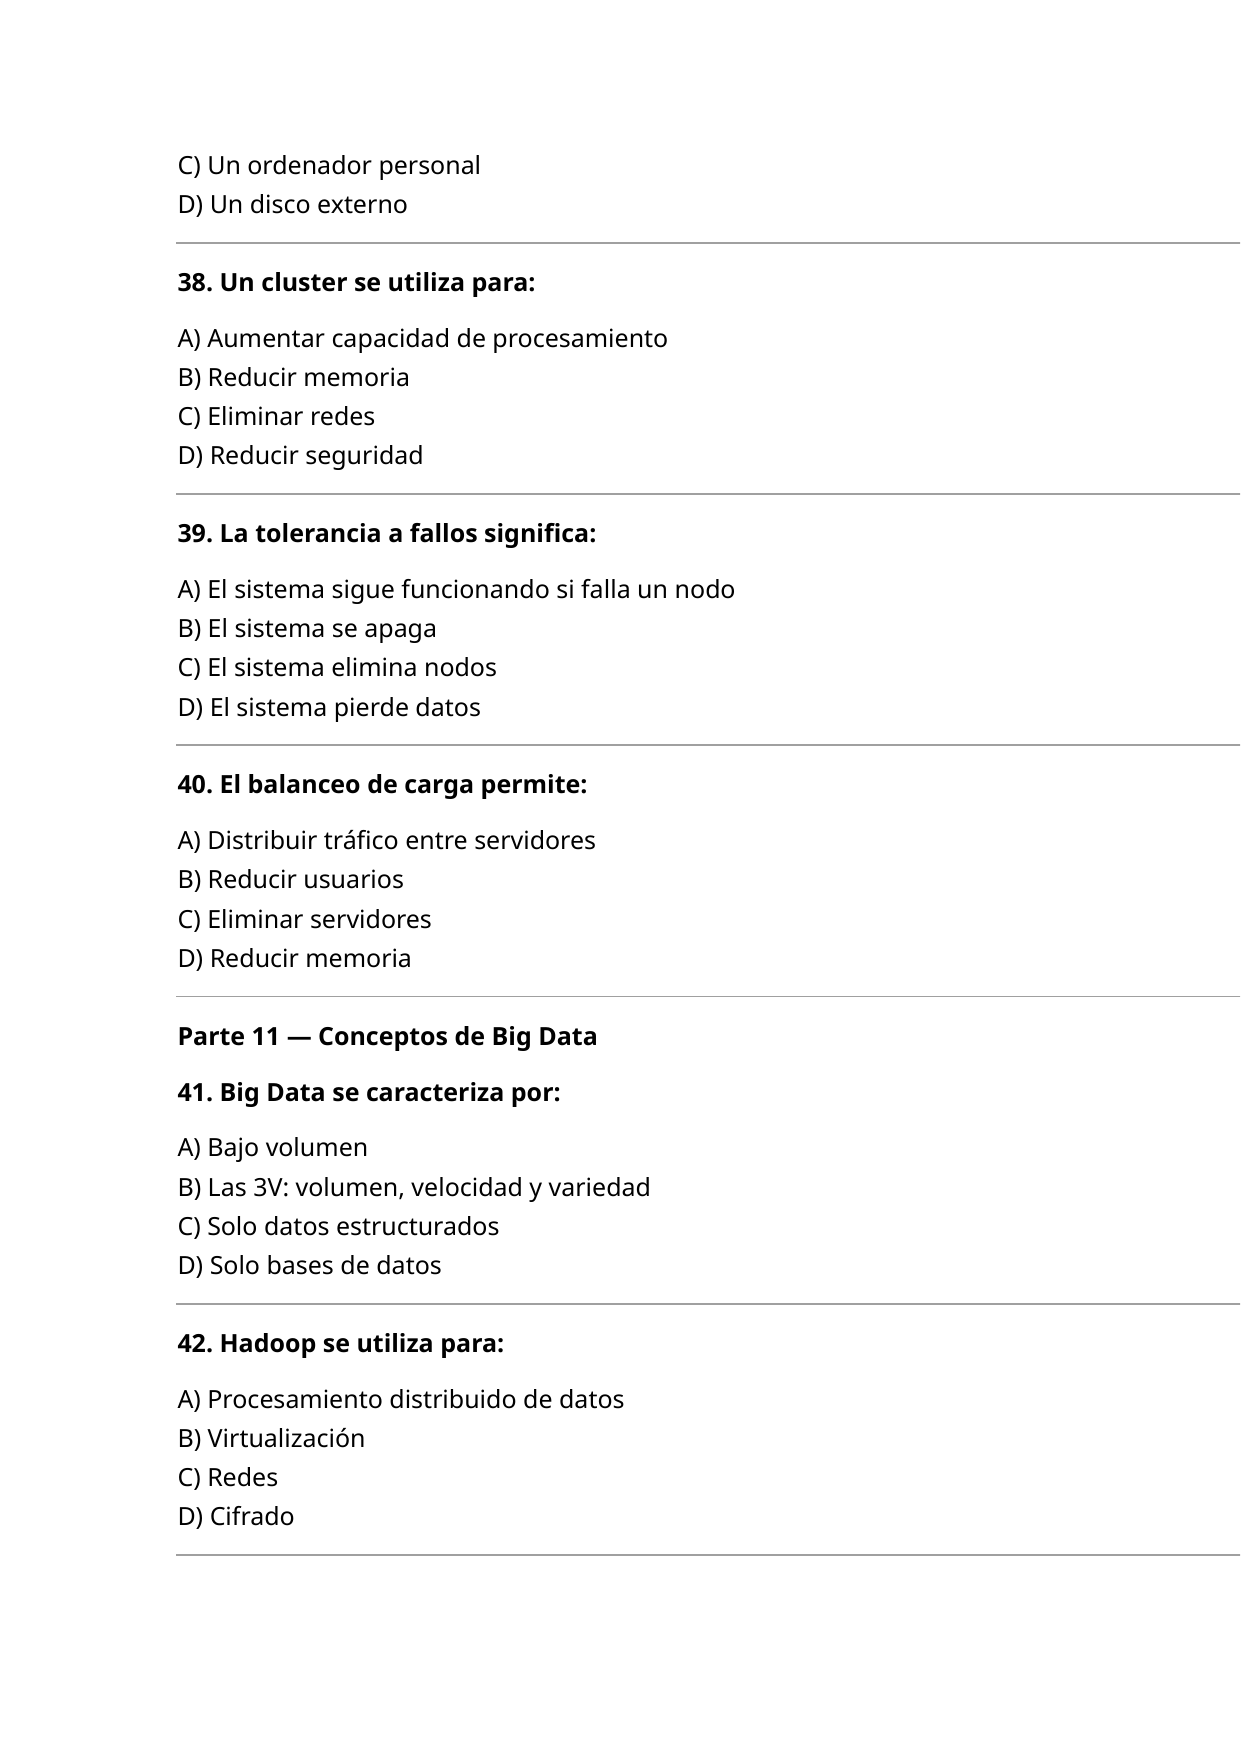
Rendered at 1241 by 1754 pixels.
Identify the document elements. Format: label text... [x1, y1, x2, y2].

text A) Bajo volumen B) Las 3V: volumen, velocidad y variedad C) Solo datos estructurados D) Solo bases de datos [177, 1130, 1063, 1282]
text 38. Un cluster se utiliza para: [177, 265, 1063, 299]
text A) Distribuir tráfico entre servidores B) Reducir usuarios C) Eliminar servidores D) Reducir memoria [177, 823, 1063, 974]
text C) Un ordenador personal D) Un disco externo [177, 148, 1063, 221]
text 39. La tolerancia a fallos significa: [177, 516, 1063, 550]
text A) El sistema sigue funcionando si falla un nodo B) El sistema se apaga C) El sistema elimina nodos D) El sistema pierde datos [177, 572, 1063, 723]
text A) Procesamiento distribuido de datos B) Virtualización C) Redes D) Cifrado [177, 1381, 1063, 1533]
text 41. Big Data se caracteriza por: [177, 1074, 1063, 1108]
text Parte 11 — Conceptos de Big Data [177, 1018, 1063, 1052]
text 40. El balanceo de carga permite: [177, 767, 1063, 801]
text 42. Hadoop se utiliza para: [177, 1326, 1063, 1359]
text A) Aumentar capacidad de procesamiento B) Reducir memoria C) Eliminar redes D) Reducir seguridad [177, 321, 1063, 472]
